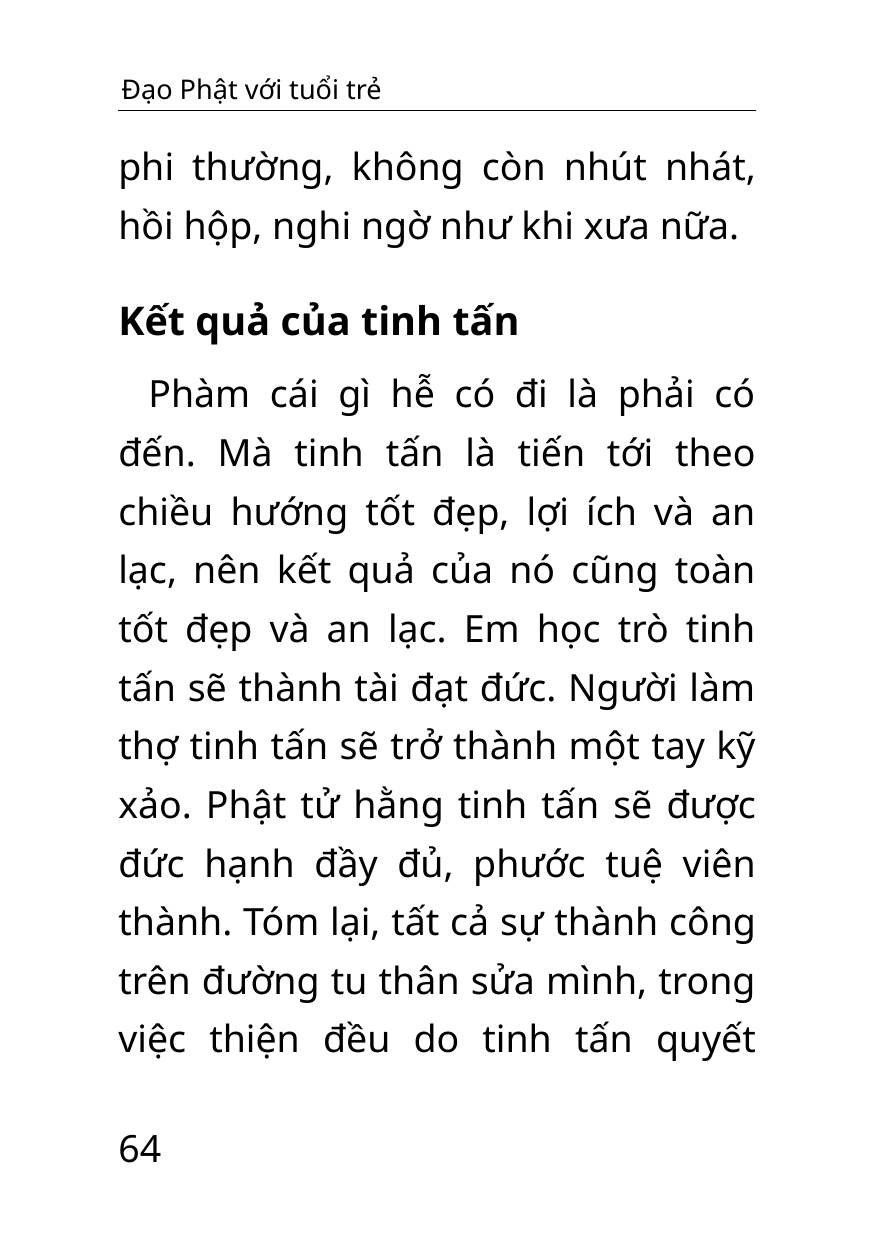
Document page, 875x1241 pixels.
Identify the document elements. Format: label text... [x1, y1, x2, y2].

text Phàm cái gì hễ có đi là phải có đến. Mà tinh tấn là tiến tới theo chiều hướng tốt đẹp, lợi ích và an lạc, nên kết quả của nó cũng toàn tốt đẹp và an lạc. Em học trò tinh tấn sẽ thành tài đạt đức. Người làm thợ tinh tấn sẽ trở thành một tay kỹ xảo. Phật tử hằng tinh tấn sẽ được đức hạnh đầy đủ, phước tuệ viên thành. Tóm lại, tất cả sự thành công trên đường tu thân sửa mình, trong việc thiện đều do tinh tấn quyết [118, 368, 756, 1064]
subtitle Kết quả của tinh tấn [118, 293, 756, 347]
text phi thường, không còn nhút nhát, hồi hộp, nghi ngờ như khi xưa nữa. [118, 141, 756, 250]
